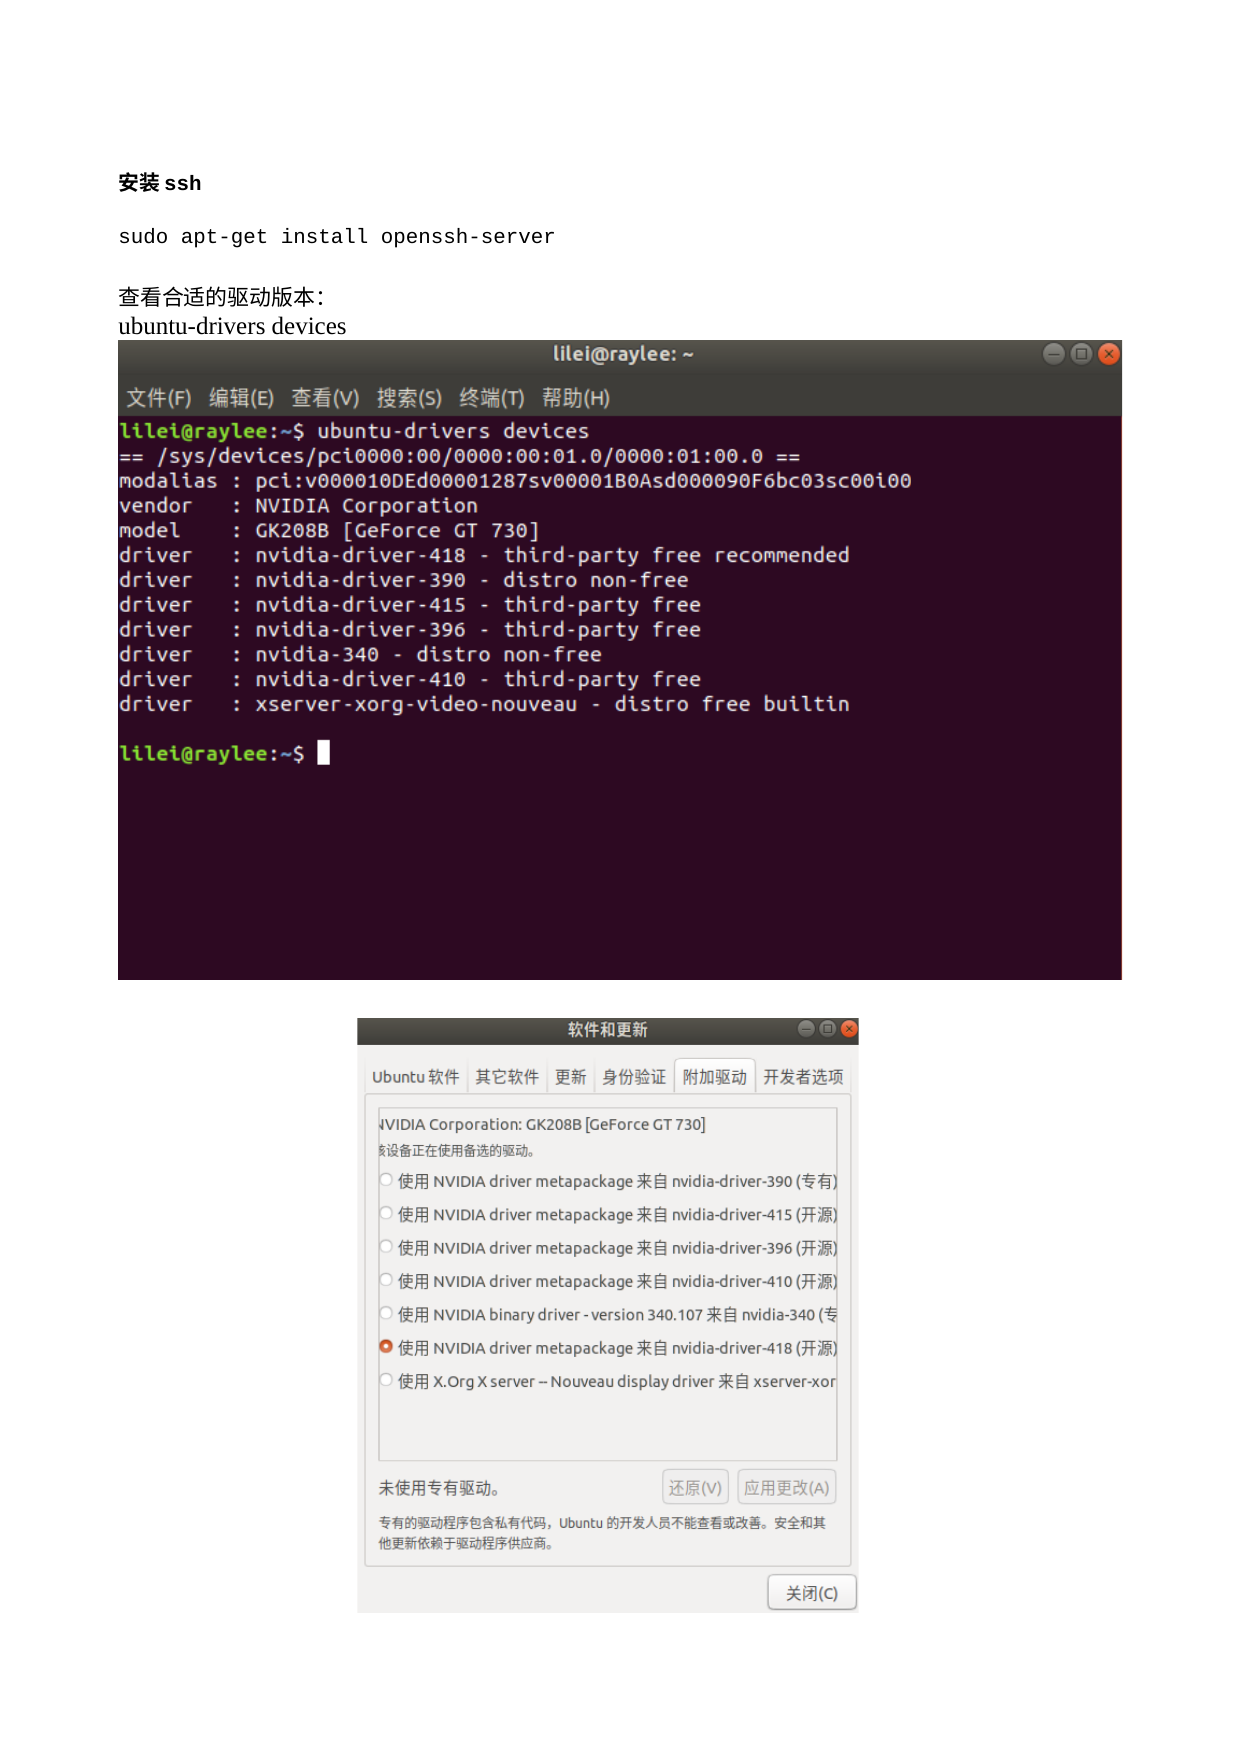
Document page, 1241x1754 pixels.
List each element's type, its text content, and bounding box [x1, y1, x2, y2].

picture [357, 1018, 859, 1613]
text 安装ssh [118, 171, 1122, 197]
text 查看合适的驱动版本： [118, 279, 1122, 311]
text ubuntu-drivers devices [118, 311, 1122, 340]
text sudo apt-get install openssh-server [118, 226, 1122, 250]
picture [118, 340, 1123, 980]
